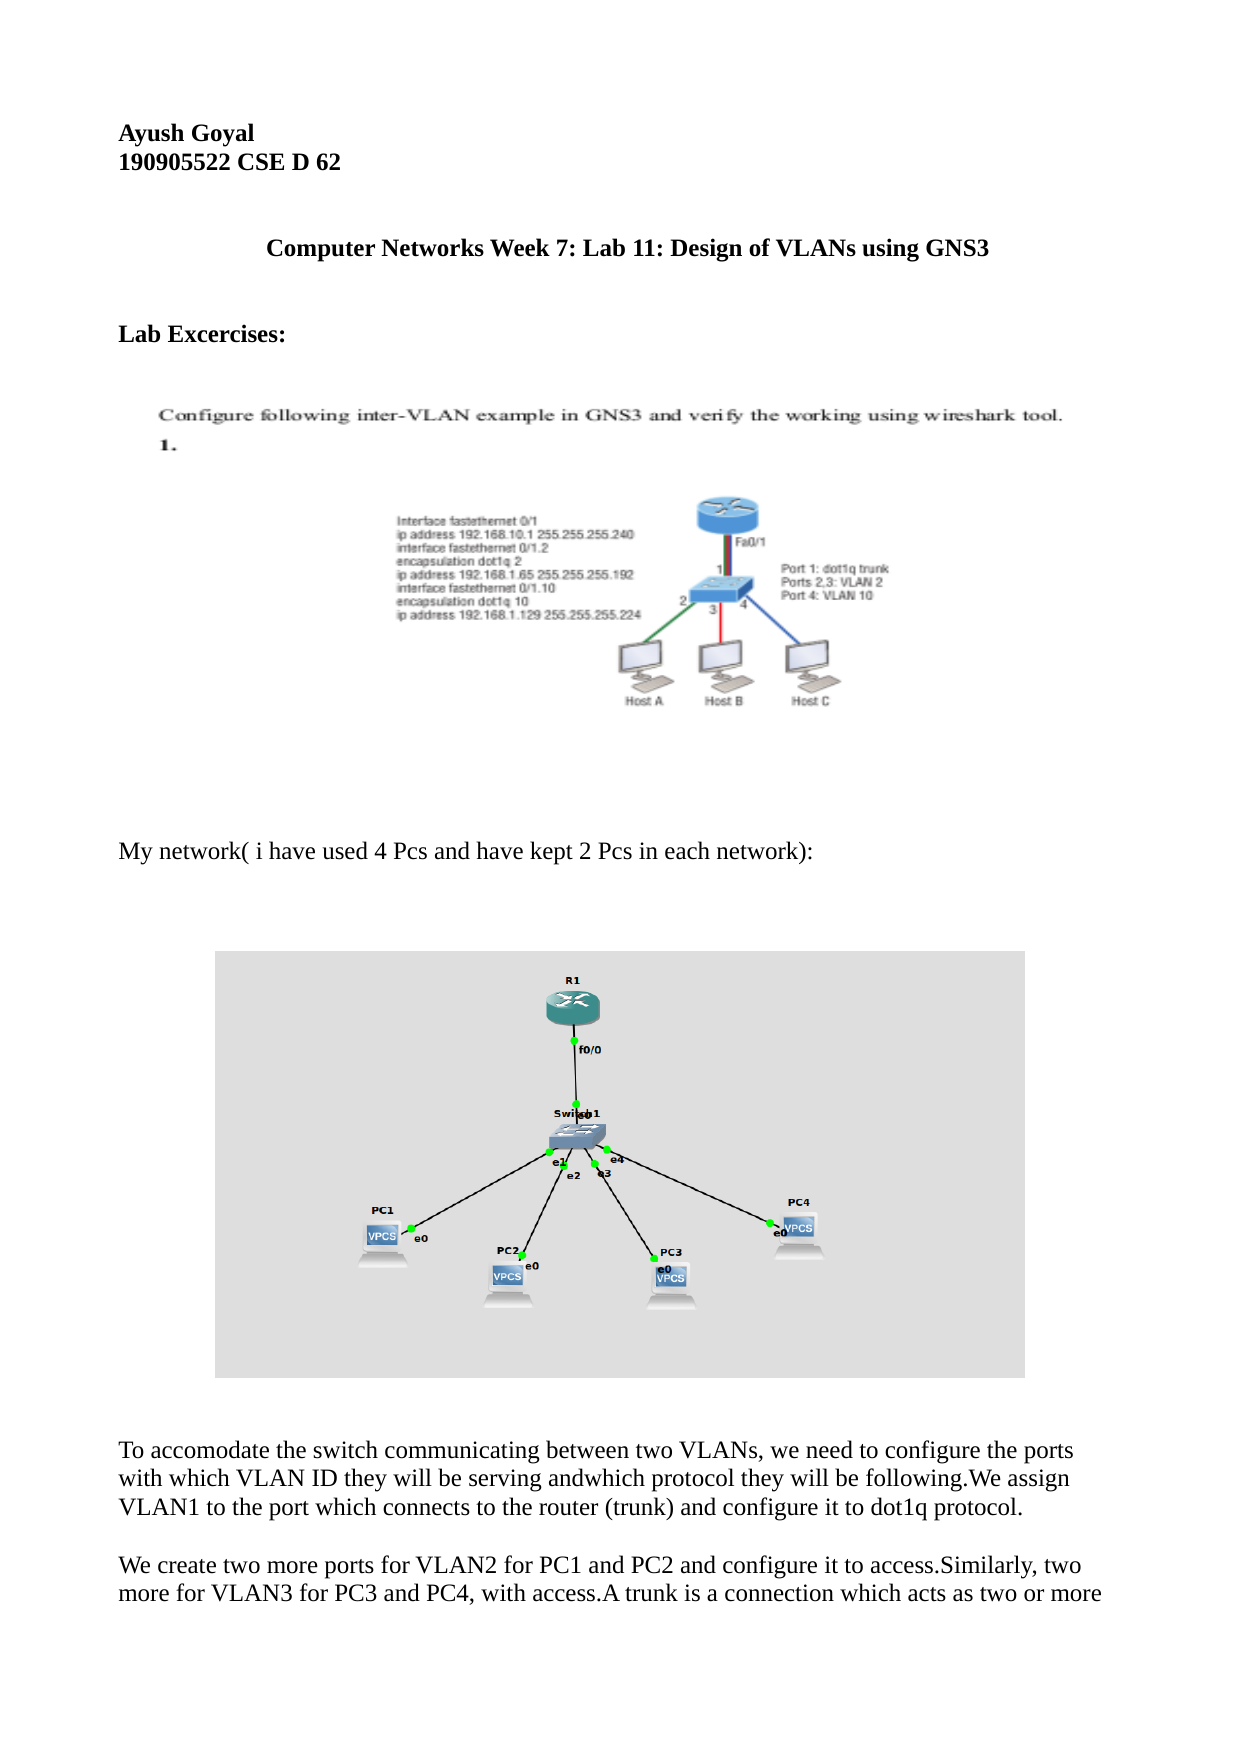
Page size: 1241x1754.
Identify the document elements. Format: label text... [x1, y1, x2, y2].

picture [149, 405, 1091, 721]
text My network( i have used 4 Pcs and have kept 2 Pcs in each network): [118, 836, 1122, 865]
text Computer Networks Week 7: Lab 11: Design of VLANs using GNS3 [118, 233, 1122, 262]
text We create two more ports for VLAN2 for PC1 and PC2 and configure it to access.Similarly, two more for VLAN3 for PC3 and PC4, with access.A trunk is a connection which acts as two or more [118, 1550, 1122, 1607]
text Ayush Goyal [118, 118, 1122, 147]
text Lab Excercises: [118, 319, 1122, 348]
text 190905522 CSE D 62 [118, 147, 1122, 176]
text To accomodate the switch communicating between two VLANs, we need to configure the ports with which VLAN ID they will be serving andwhich protocol they will be following.We assign VLAN1 to the port which connects to the router (trunk) and configure it to dot1q protocol. [118, 1435, 1122, 1521]
picture [215, 951, 1025, 1378]
